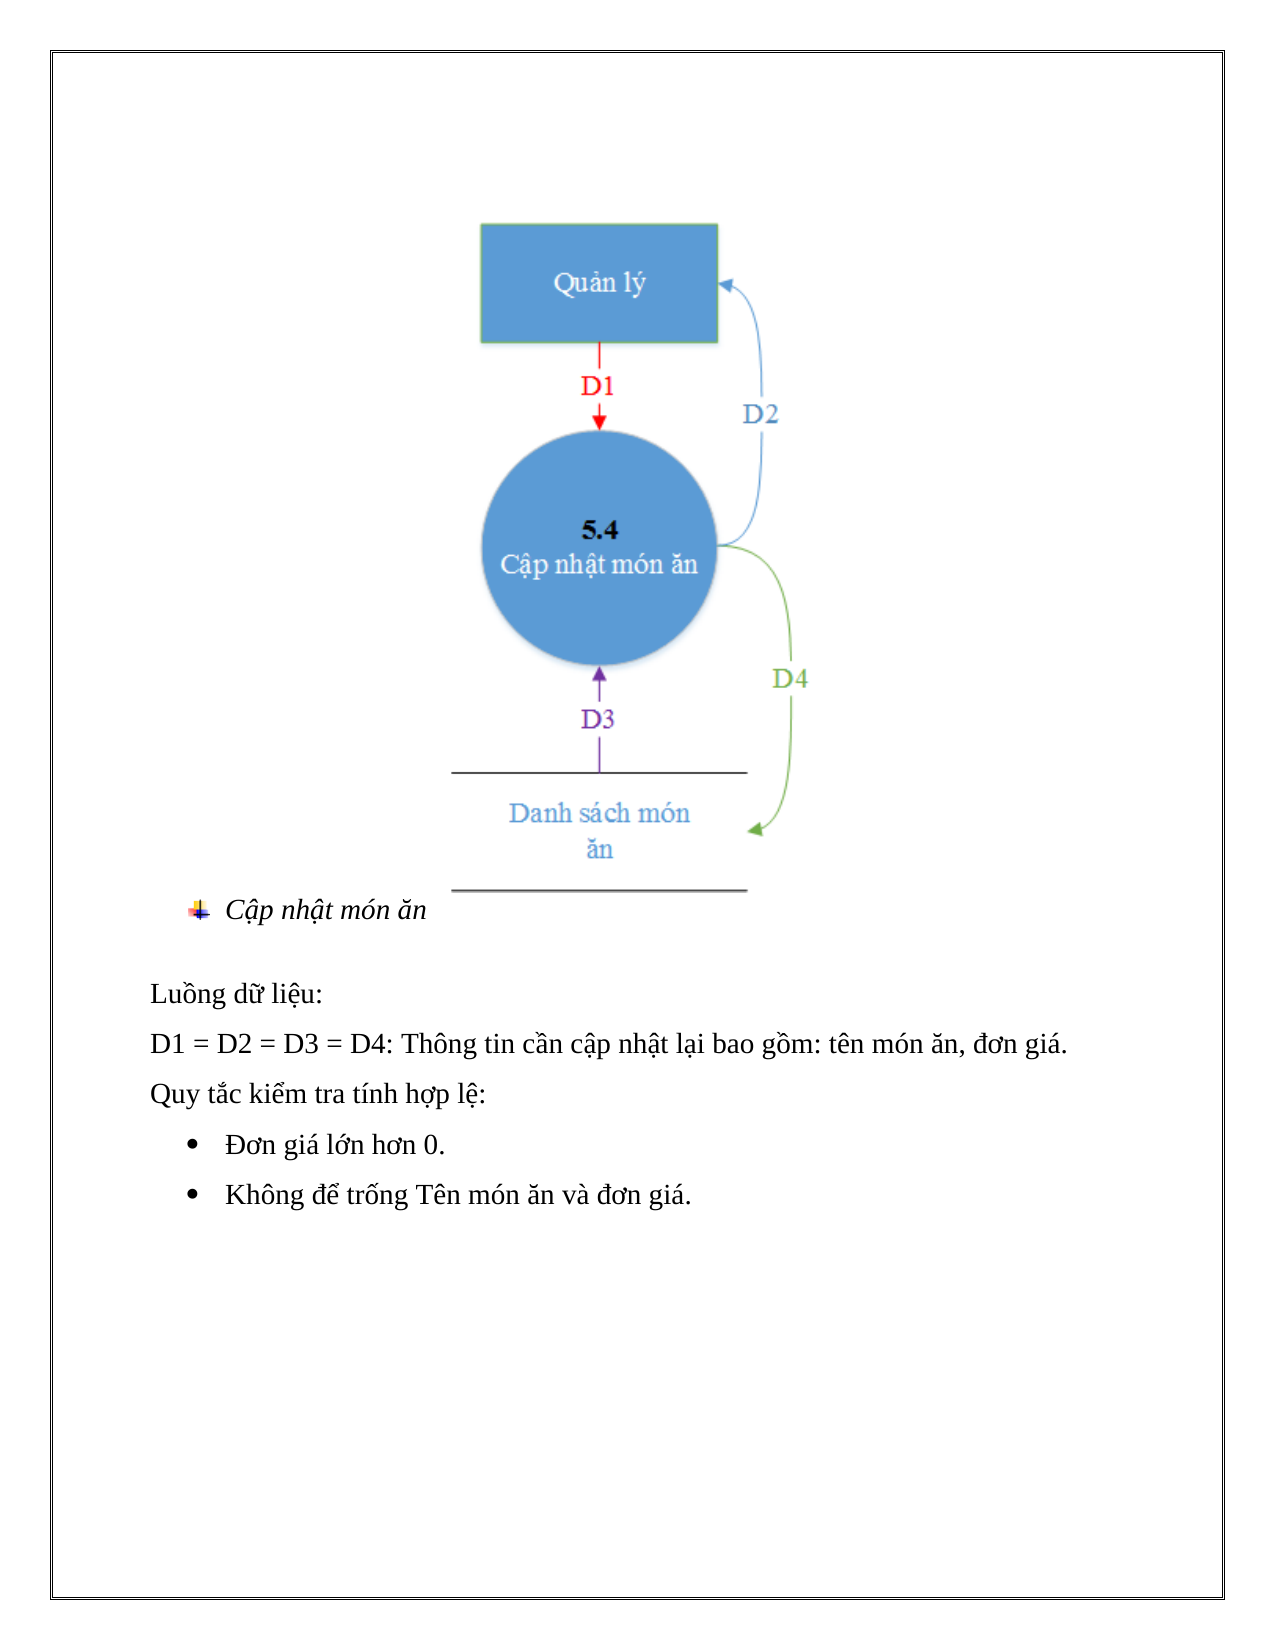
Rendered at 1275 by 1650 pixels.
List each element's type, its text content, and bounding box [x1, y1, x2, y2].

list Không để trống Tên món ăn và đơn giá. [187, 1177, 1125, 1211]
text Luồng dữ liệu: [150, 976, 1125, 1010]
subtitle Cập nhật món ăn [187, 187, 1125, 926]
list Đơn giá lớn hơn 0. [187, 1127, 1125, 1160]
text D1 = D2 = D3 = D4: Thông tin cần cập nhật lại bao gồm: tên món ăn, đơn giá. [150, 1026, 1125, 1060]
text Quy tắc kiểm tra tính hợp lệ: [150, 1077, 1125, 1110]
